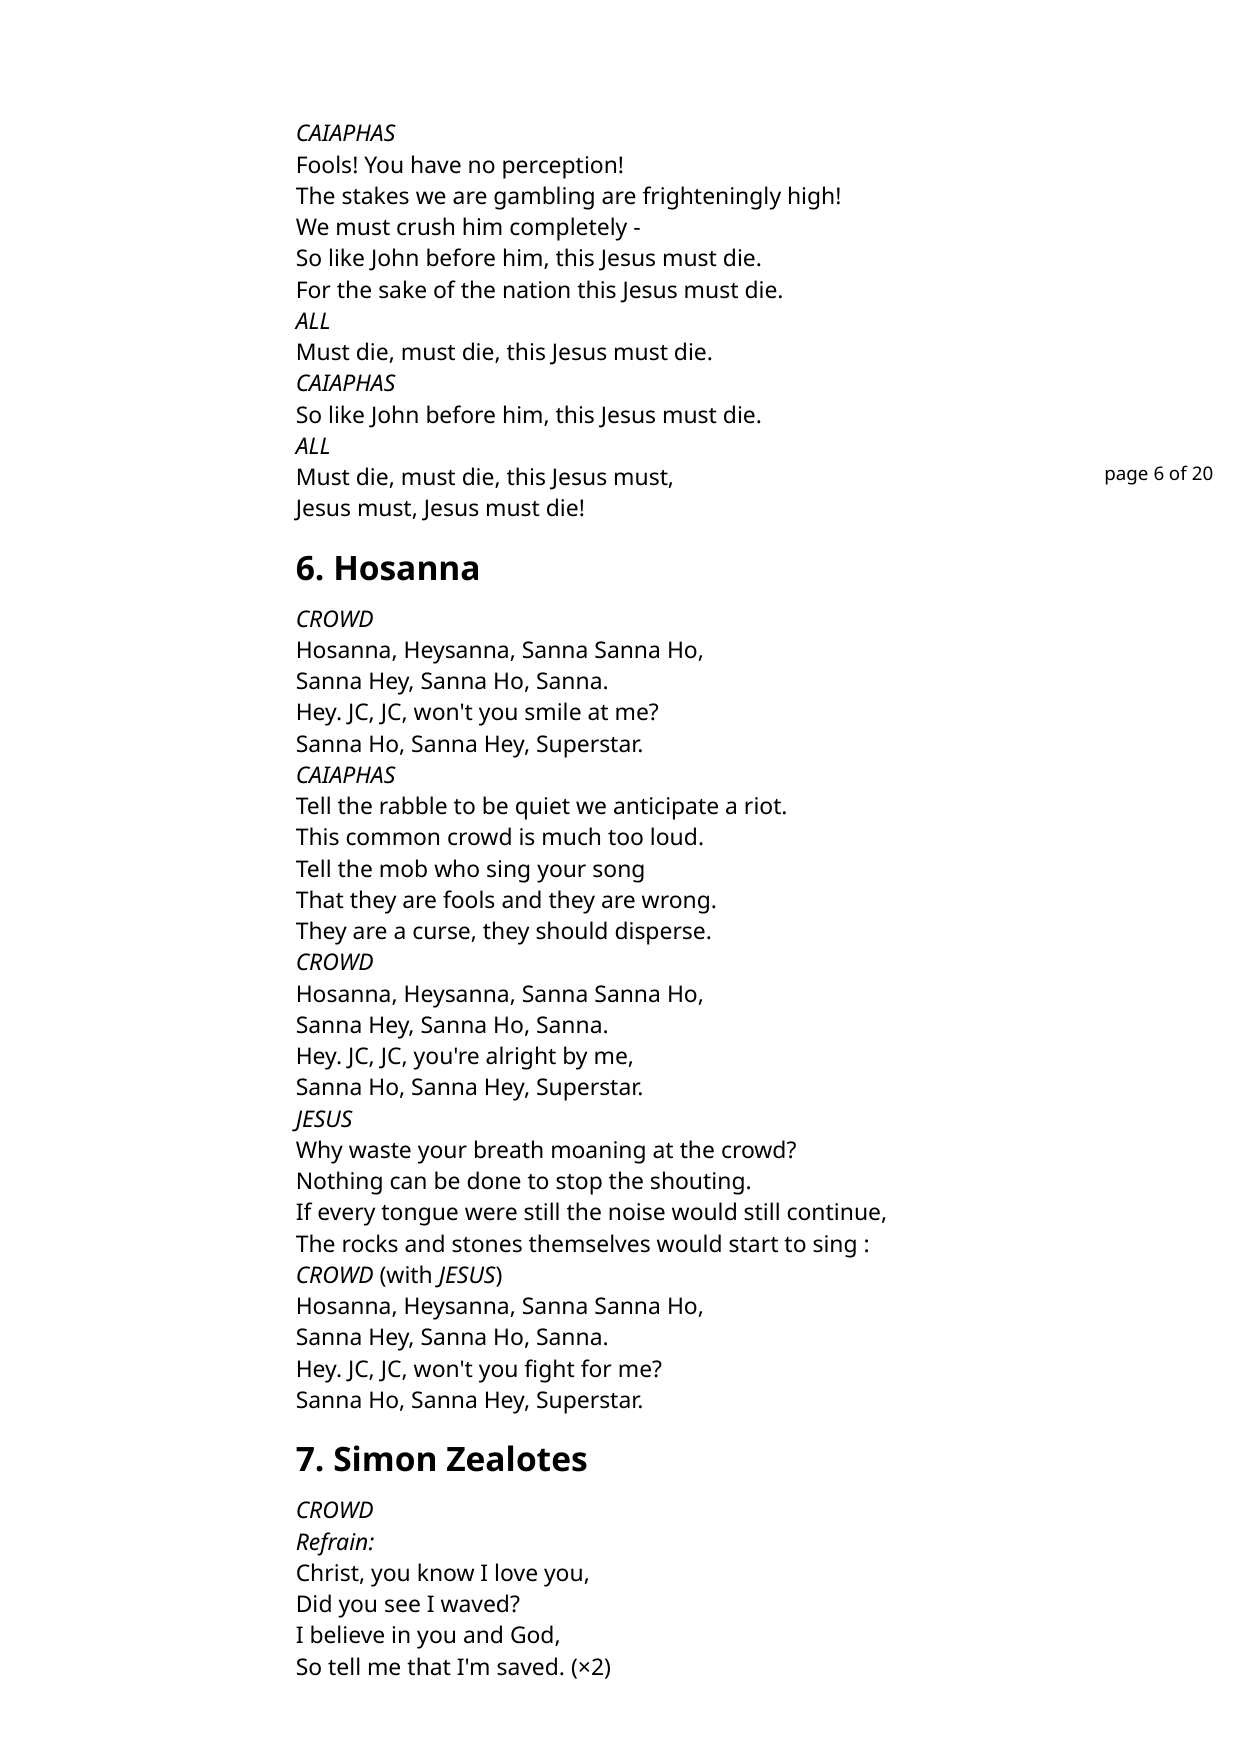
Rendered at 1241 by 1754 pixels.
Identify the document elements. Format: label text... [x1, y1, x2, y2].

subtitle 6. Hosanna [296, 544, 961, 590]
text ALL Must die, must die, this Jesus must die. [296, 305, 961, 367]
text CROWD (with JESUS) Hosanna, Heysanna, Sanna Sanna Ho, Sanna Hey, Sanna Ho, Sanna. Hey. JC, JC, won't you fight for me? Sanna Ho, Sanna Hey, Superstar. [296, 1259, 961, 1415]
text CROWD Hosanna, Heysanna, Sanna Sanna Ho, Sanna Hey, Sanna Ho, Sanna. Hey. JC, JC, you're alright by me, Sanna Ho, Sanna Hey, Superstar. [296, 946, 961, 1103]
subtitle 7. Simon Zealotes [296, 1436, 961, 1482]
text ALL Must die, must die, this Jesus must, Jesus must, Jesus must die! [296, 430, 961, 523]
text CAIAPHAS Fools! You have no perception! The stakes we are gambling are frighteningly high! We must crush him completely - So like John before him, this Jesus must die. For the sake of the nation this Jesus must die. [296, 117, 961, 305]
text JESUS Why waste your breath moaning at the crowd? Nothing can be done to stop the shouting. If every tongue were still the noise would still continue, The rocks and stones themselves would start to sing : [296, 1103, 961, 1259]
text CAIAPHAS So like John before him, this Jesus must die. [296, 367, 961, 430]
text CROWD Hosanna, Heysanna, Sanna Sanna Ho, Sanna Hey, Sanna Ho, Sanna. Hey. JC, JC, won't you smile at me? Sanna Ho, Sanna Hey, Superstar. [296, 603, 961, 759]
text CROWD Refrain: Christ, you know I love you, Did you see I waved? I believe in you and God, So tell me that I'm saved. (×2) [296, 1494, 961, 1682]
text CAIAPHAS Tell the rabble to be quiet we anticipate a riot. This common crowd is much too loud. Tell the mob who sing your song That they are fools and they are wrong. They are a curse, they should disperse. [296, 759, 961, 946]
